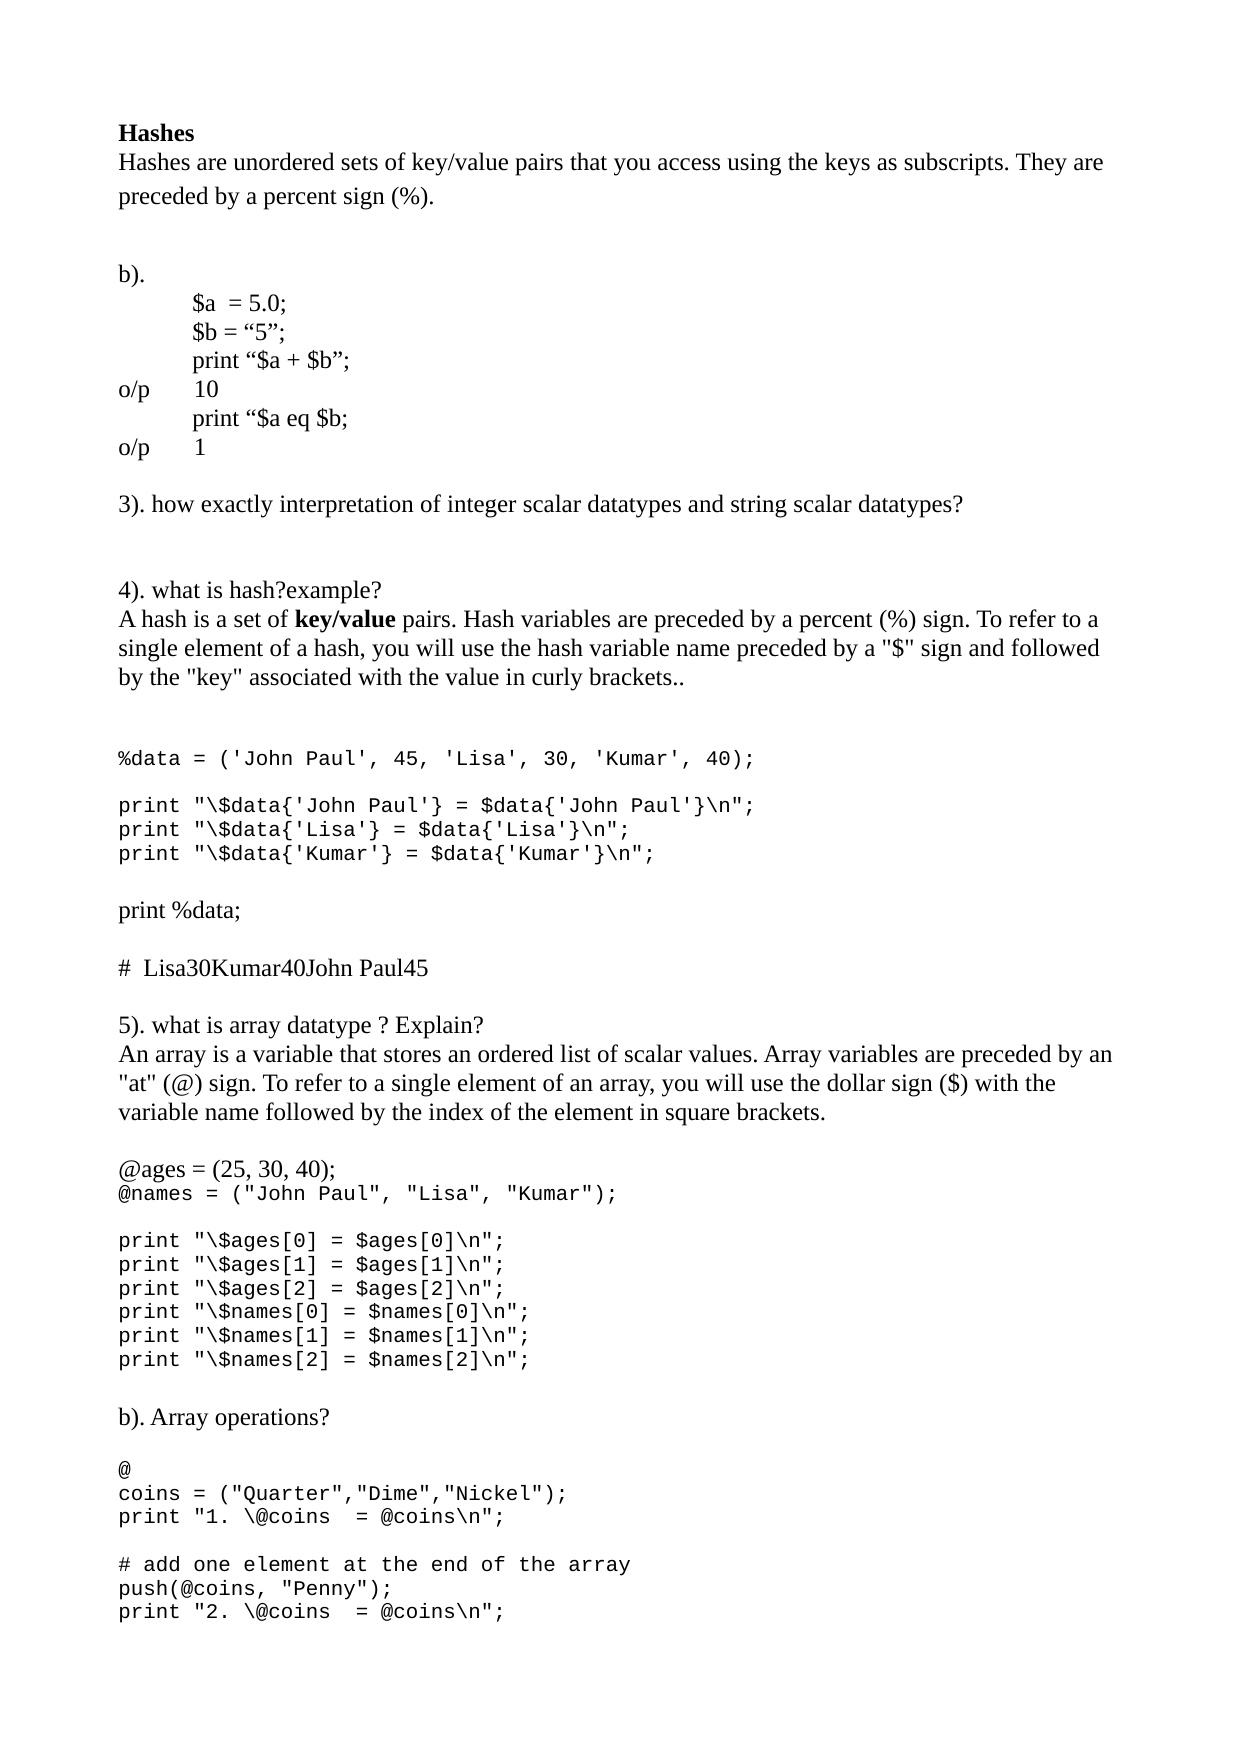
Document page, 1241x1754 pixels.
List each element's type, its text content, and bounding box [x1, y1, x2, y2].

text print "1. \@coins = @coins\n"; [118, 1507, 1122, 1530]
text @ [118, 1459, 1122, 1483]
text Hashes [118, 118, 1122, 147]
text $a = 5.0; [118, 288, 1122, 317]
text b). Array operations? [118, 1402, 1122, 1431]
text coins = ("Quarter","Dime","Nickel"); [118, 1483, 1122, 1507]
text print "\$data{'Lisa'} = $data{'Lisa'}\n"; [118, 819, 1122, 842]
text print %data; [118, 896, 1122, 924]
text b). [118, 230, 1122, 288]
text o/p 10 [118, 374, 1122, 403]
text print “$a + $b”; [118, 345, 1122, 374]
text o/p 1 [118, 432, 1122, 460]
text push(@coins, "Penny"); [118, 1577, 1122, 1601]
text Hashes are unordered sets of key/value pairs that you access using the keys as subscripts. They are preceded by a percent sign (%). [118, 147, 1122, 210]
text print "\$ages[1] = $ages[1]\n"; [118, 1254, 1122, 1278]
text print "\$data{'Kumar'} = $data{'Kumar'}\n"; [118, 842, 1122, 866]
text $b = “5”; [118, 317, 1122, 345]
text 4). what is hash?example? [118, 575, 1122, 604]
text @ages = (25, 30, 40); [118, 1154, 1122, 1183]
text print “$a eq $b; [118, 403, 1122, 432]
text # add one element at the end of the array [118, 1554, 1122, 1577]
text print "\$data{'John Paul'} = $data{'John Paul'}\n"; [118, 795, 1122, 819]
text An array is a variable that stores an ordered list of scalar values. Array variables are preceded by an "at" (@) sign. To refer to a single element of an array, you will use the dollar sign ($) with the variable name followed by the index of the element in square brackets. [118, 1039, 1122, 1154]
text A hash is a set of key/value pairs. Hash variables are preceded by a percent (%) sign. To refer to a single element of a hash, you will use the hash variable name preceded by a "$" sign and followed by the "key" associated with the value in curly brackets.. [118, 604, 1122, 690]
text @names = ("John Paul", "Lisa", "Kumar"); [118, 1183, 1122, 1207]
text print "\$names[1] = $names[1]\n"; [118, 1325, 1122, 1349]
text 5). what is array datatype ? Explain? [118, 1011, 1122, 1039]
text print "\$ages[0] = $ages[0]\n"; [118, 1230, 1122, 1254]
text %data = ('John Paul', 45, 'Lisa', 30, 'Kumar', 40); [118, 748, 1122, 772]
text # Lisa30Kumar40John Paul45 [118, 953, 1122, 982]
text print "\$names[0] = $names[0]\n"; [118, 1301, 1122, 1325]
text print "2. \@coins = @coins\n"; [118, 1601, 1122, 1625]
text print "\$names[2] = $names[2]\n"; [118, 1349, 1122, 1372]
text 3). how exactly interpretation of integer scalar datatypes and string scalar datatypes? [118, 489, 1122, 518]
text print "\$ages[2] = $ages[2]\n"; [118, 1278, 1122, 1301]
